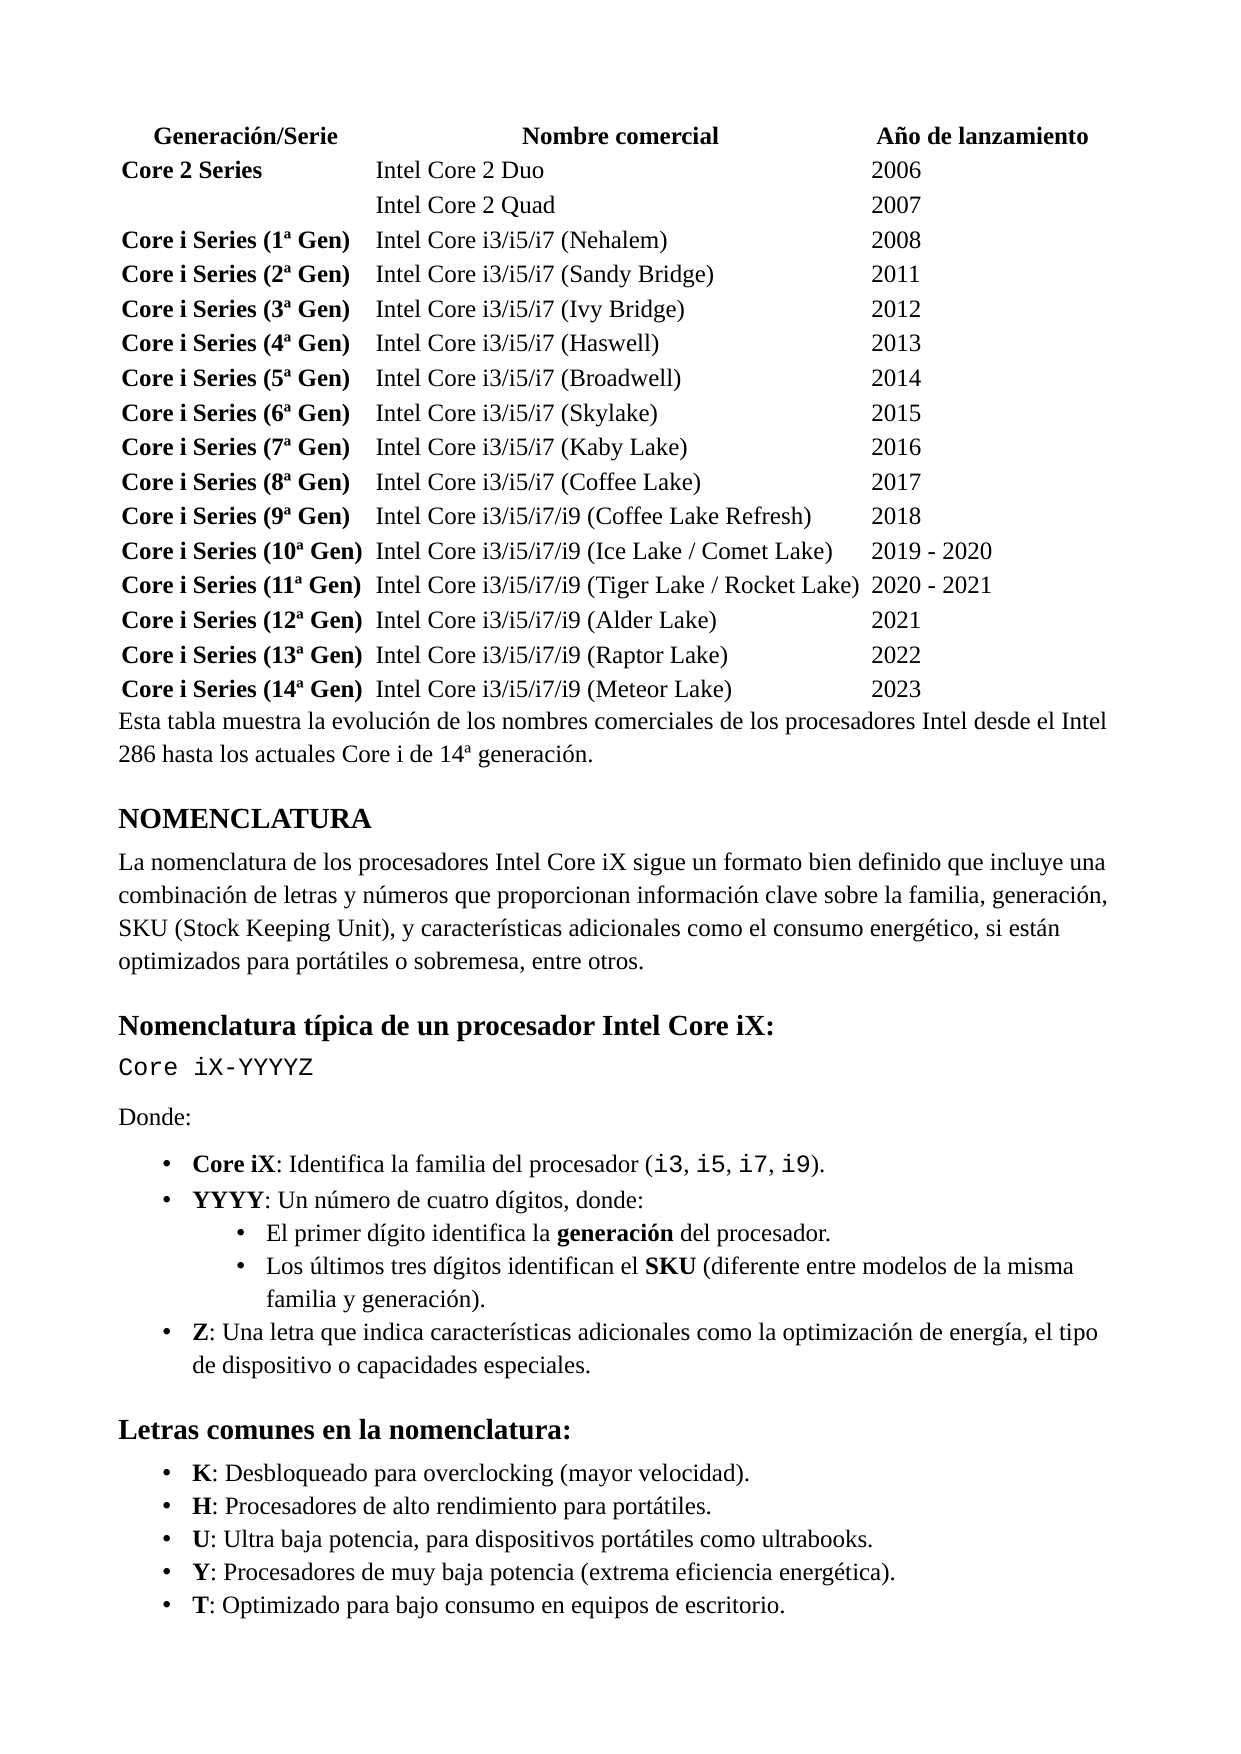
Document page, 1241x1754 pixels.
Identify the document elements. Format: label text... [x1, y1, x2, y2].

list YYYY: Un número de cuatro dígitos, donde: [162, 1185, 1122, 1213]
table_cell Core i Series (7ª Gen) [118, 429, 372, 464]
table_header Año de lanzamiento [868, 118, 1096, 153]
table_cell Core i Series (12ª Gen) [118, 602, 372, 637]
table_cell Intel Core i3/i5/i7 (Haswell) [373, 326, 868, 360]
table_cell Core i Series (10ª Gen) [118, 533, 372, 568]
table_cell 2020 - 2021 [868, 568, 1096, 602]
table_cell Intel Core i3/i5/i7 (Nehalem) [373, 222, 868, 256]
table_cell Intel Core i3/i5/i7/i9 (Coffee Lake Refresh) [373, 499, 868, 533]
table_cell 2021 [868, 602, 1096, 637]
list U: Ultra baja potencia, para dispositivos portátiles como ultrabooks. [162, 1524, 1122, 1553]
text Esta tabla muestra la evolución de los nombres comerciales de los procesadores Intel desde el Intel 286 hasta los actuales Core i de 14ª generación. [118, 706, 1122, 768]
table_cell 2022 [868, 637, 1096, 671]
table_cell Intel Core i3/i5/i7/i9 (Raptor Lake) [373, 637, 868, 671]
table_cell 2008 [868, 222, 1096, 256]
text La nomenclatura de los procesadores Intel Core iX sigue un formato bien definido que incluye una combinación de letras y números que proporcionan información clave sobre la familia, generación, SKU (Stock Keeping Unit), y características adicionales como el consumo energético, si están optimizados para portátiles o sobremesa, entre otros. [118, 847, 1122, 975]
subtitle Letras comunes en la nomenclatura: [118, 1412, 1122, 1446]
table_cell 2015 [868, 395, 1096, 429]
table_cell Core 2 Series [118, 153, 372, 187]
table_cell Intel Core i3/i5/i7 (Sandy Bridge) [373, 256, 868, 291]
table_cell 2014 [868, 360, 1096, 395]
table_cell 2007 [868, 187, 1096, 222]
table_cell Intel Core 2 Duo [373, 153, 868, 187]
table_header Generación/Serie [118, 118, 372, 153]
table_cell Core i Series (5ª Gen) [118, 360, 372, 395]
list T: Optimizado para bajo consumo en equipos de escritorio. [162, 1590, 1122, 1619]
list Core iX: Identifica la familia del procesador (i3, i5, i7, i9). [162, 1149, 1122, 1180]
table_cell Core i Series (6ª Gen) [118, 395, 372, 429]
table_cell Intel Core i3/i5/i7 (Broadwell) [373, 360, 868, 395]
list Y: Procesadores de muy baja potencia (extrema eficiencia energética). [162, 1557, 1122, 1586]
table_cell Core i Series (13ª Gen) [118, 637, 372, 671]
table_cell Intel Core i3/i5/i7/i9 (Alder Lake) [373, 602, 868, 637]
list H: Procesadores de alto rendimiento para portátiles. [162, 1491, 1122, 1520]
table_cell Core i Series (14ª Gen) [118, 671, 372, 706]
subtitle NOMENCLATURA [118, 801, 1122, 835]
text Core iX-YYYYZ [118, 1054, 1122, 1083]
table_cell 2006 [868, 153, 1096, 187]
table_cell Intel Core i3/i5/i7/i9 (Meteor Lake) [373, 671, 868, 706]
table_cell 2023 [868, 671, 1096, 706]
table_cell Intel Core i3/i5/i7/i9 (Tiger Lake / Rocket Lake) [373, 568, 868, 602]
table_cell [118, 187, 372, 222]
table_cell Core i Series (11ª Gen) [118, 568, 372, 602]
table_cell Core i Series (1ª Gen) [118, 222, 372, 256]
list K: Desbloqueado para overclocking (mayor velocidad). [162, 1458, 1122, 1487]
list Z: Una letra que indica características adicionales como la optimización de energía, el tipo de dispositivo o capacidades especiales. [162, 1317, 1122, 1378]
table_cell 2012 [868, 291, 1096, 326]
table_cell 2011 [868, 256, 1096, 291]
table_cell 2019 - 2020 [868, 533, 1096, 568]
list El primer dígito identifica la generación del procesador. [236, 1218, 1122, 1246]
table_cell Intel Core i3/i5/i7 (Kaby Lake) [373, 429, 868, 464]
table_header Nombre comercial [373, 118, 868, 153]
table_cell Intel Core i3/i5/i7 (Coffee Lake) [373, 464, 868, 498]
table_cell Core i Series (3ª Gen) [118, 291, 372, 326]
list Los últimos tres dígitos identifican el SKU (diferente entre modelos de la misma familia y generación). [236, 1251, 1122, 1312]
table_cell Core i Series (9ª Gen) [118, 499, 372, 533]
table_cell Core i Series (8ª Gen) [118, 464, 372, 498]
table_cell Intel Core i3/i5/i7/i9 (Ice Lake / Comet Lake) [373, 533, 868, 568]
table_cell 2016 [868, 429, 1096, 464]
text Donde: [118, 1102, 1122, 1130]
table_cell Intel Core 2 Quad [373, 187, 868, 222]
table_cell Intel Core i3/i5/i7 (Skylake) [373, 395, 868, 429]
table_cell 2018 [868, 499, 1096, 533]
table_cell Intel Core i3/i5/i7 (Ivy Bridge) [373, 291, 868, 326]
table_cell Core i Series (4ª Gen) [118, 326, 372, 360]
subtitle Nomenclatura típica de un procesador Intel Core iX: [118, 1008, 1122, 1042]
table_cell 2013 [868, 326, 1096, 360]
table_cell Core i Series (2ª Gen) [118, 256, 372, 291]
table_cell 2017 [868, 464, 1096, 498]
